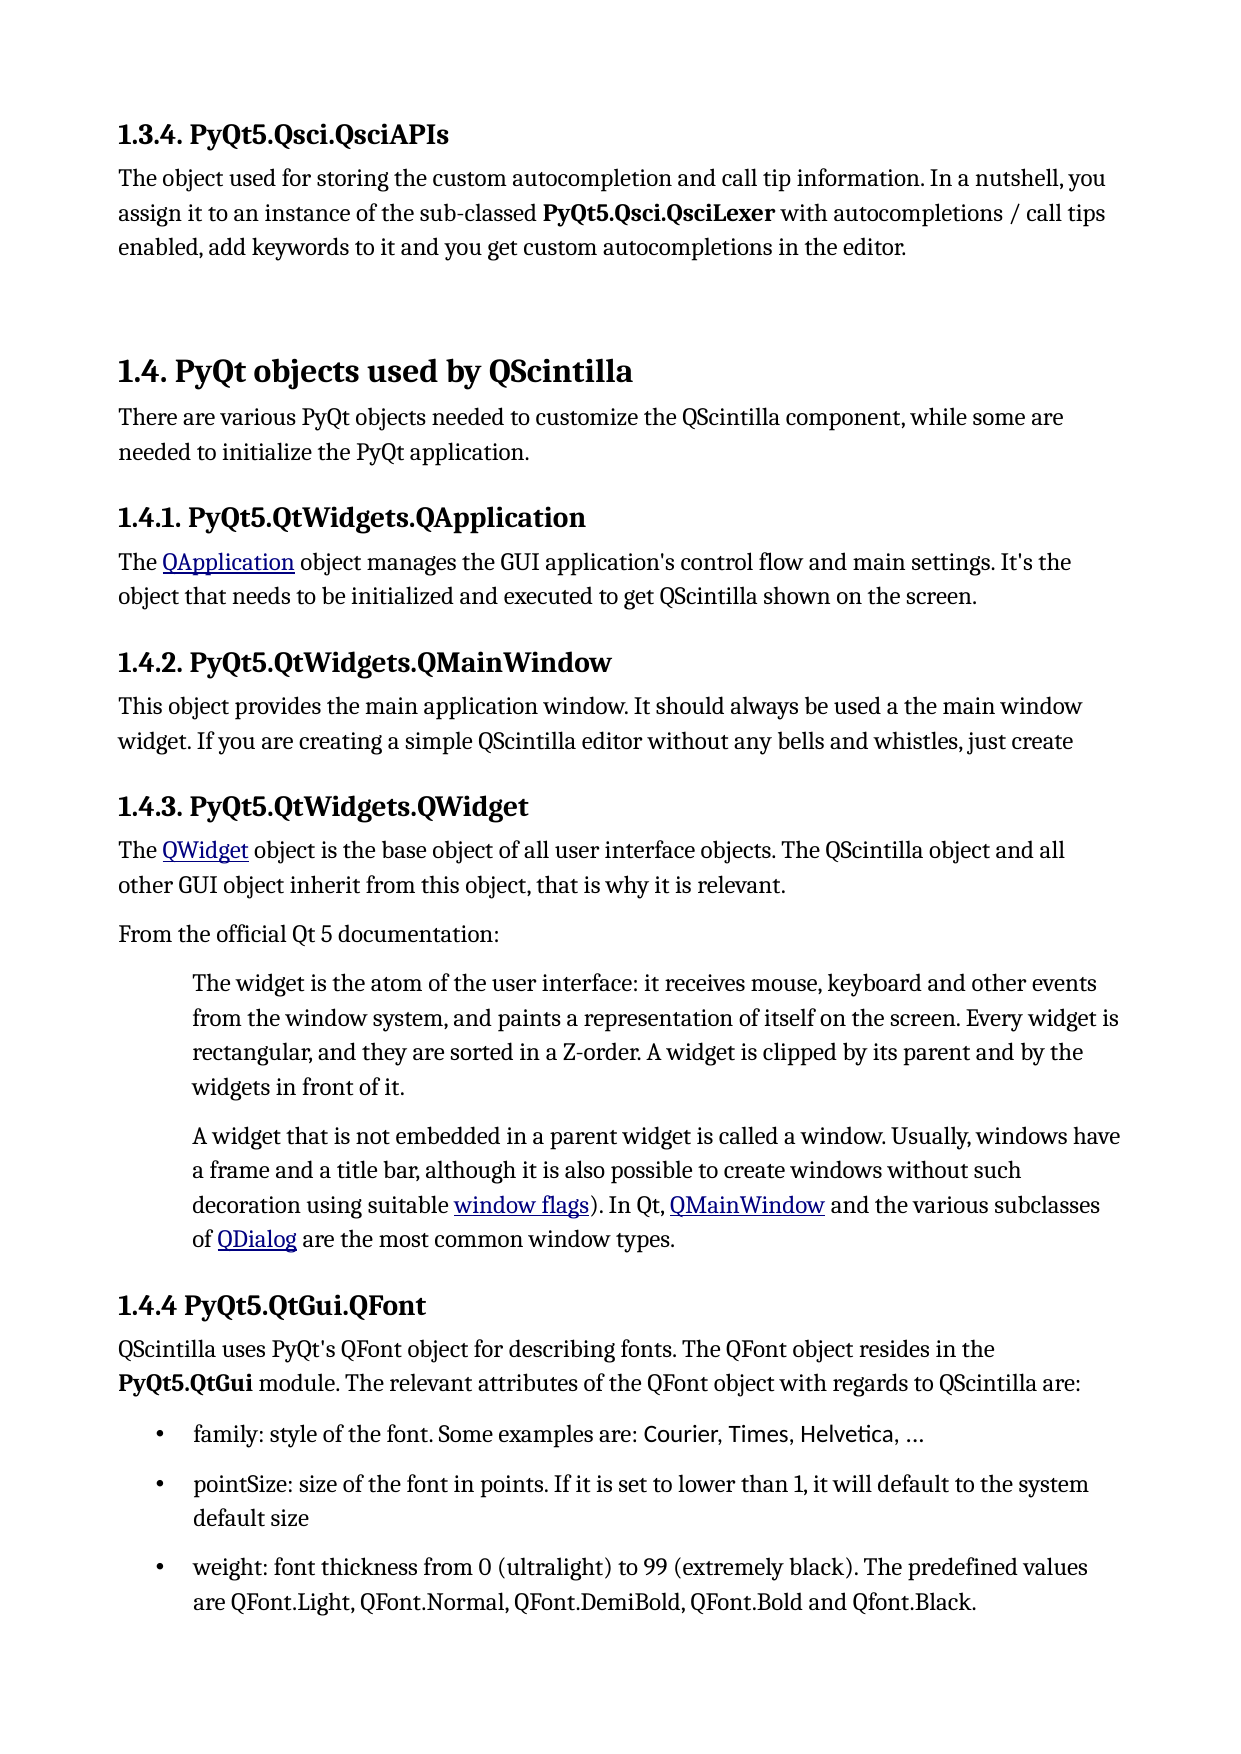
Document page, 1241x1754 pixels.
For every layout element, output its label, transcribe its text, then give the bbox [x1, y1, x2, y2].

text The object used for storing the custom autocompletion and call tip information. In a nutshell, you assign it to an instance of the sub-classed PyQt5.Qsci.QsciLexer with autocompletions / call tips enabled, add keywords to it and you get custom autocompletions in the editor. [118, 164, 1122, 262]
subtitle 1.4.2. PyQt5.QtWidgets.QMainWindow [118, 646, 1122, 679]
subtitle 1.4.4 PyQt5.QtGui.QFont [118, 1289, 1122, 1322]
list weight: font thickness from 0 (ultralight) to 99 (extremely black). The predefined values are QFont.Light, QFont.Normal, QFont.DemiBold, QFont.Bold and Qfont.Black. [156, 1553, 1122, 1616]
text A widget that is not embedded in a parent widget is called a window. Usually, windows have a frame and a title bar, although it is also possible to create windows without such decoration using suitable window flags). In Qt, QMainWindow and the various subclasses of QDialog are the most common window types. [192, 1122, 1122, 1254]
text QScintilla uses PyQt's QFont object for describing fonts. The QFont object resides in the PyQt5.QtGui module. The relevant attributes of the QFont object with regards to QScintilla are: [118, 1335, 1122, 1398]
subtitle 1.3.4. PyQt5.Qsci.QsciAPIs [118, 118, 1122, 152]
text The widget is the atom of the user interface: it receives mouse, keyboard and other events from the window system, and paints a representation of itself on the screen. Every widget is rectangular, and they are sorted in a Z-order. A widget is clipped by its parent and by the widgets in front of it. [192, 969, 1122, 1101]
list pointSize: size of the font in points. If it is set to lower than 1, it will default to the system default size [156, 1469, 1122, 1533]
subtitle 1.4. PyQt objects used by QScintilla [118, 352, 1122, 391]
subtitle 1.4.1. PyQt5.QtWidgets.QApplication [118, 501, 1122, 535]
text This object provides the main application window. It should always be used a the main window widget. If you are creating a simple QScintilla editor without any bells and whistles, just create [118, 692, 1122, 755]
subtitle 1.4.3. PyQt5.QtWidgets.QWidget [118, 790, 1122, 824]
list family: style of the font. Some examples are: Courier, Times, Helvetica, ... [156, 1418, 1122, 1449]
text The QApplication object manages the GUI application's control flow and main settings. It's the object that needs to be initialized and executed to get QScintilla shown on the screen. [118, 548, 1122, 611]
text From the official Qt 5 documentation: [118, 920, 1122, 949]
text The QWidget object is the base object of all user interface objects. The QScintilla object and all other GUI object inherit from this object, that is why it is relevant. [118, 836, 1122, 900]
text There are various PyQt objects needed to customize the QScintilla component, while some are needed to initialize the PyQt application. [118, 403, 1122, 467]
